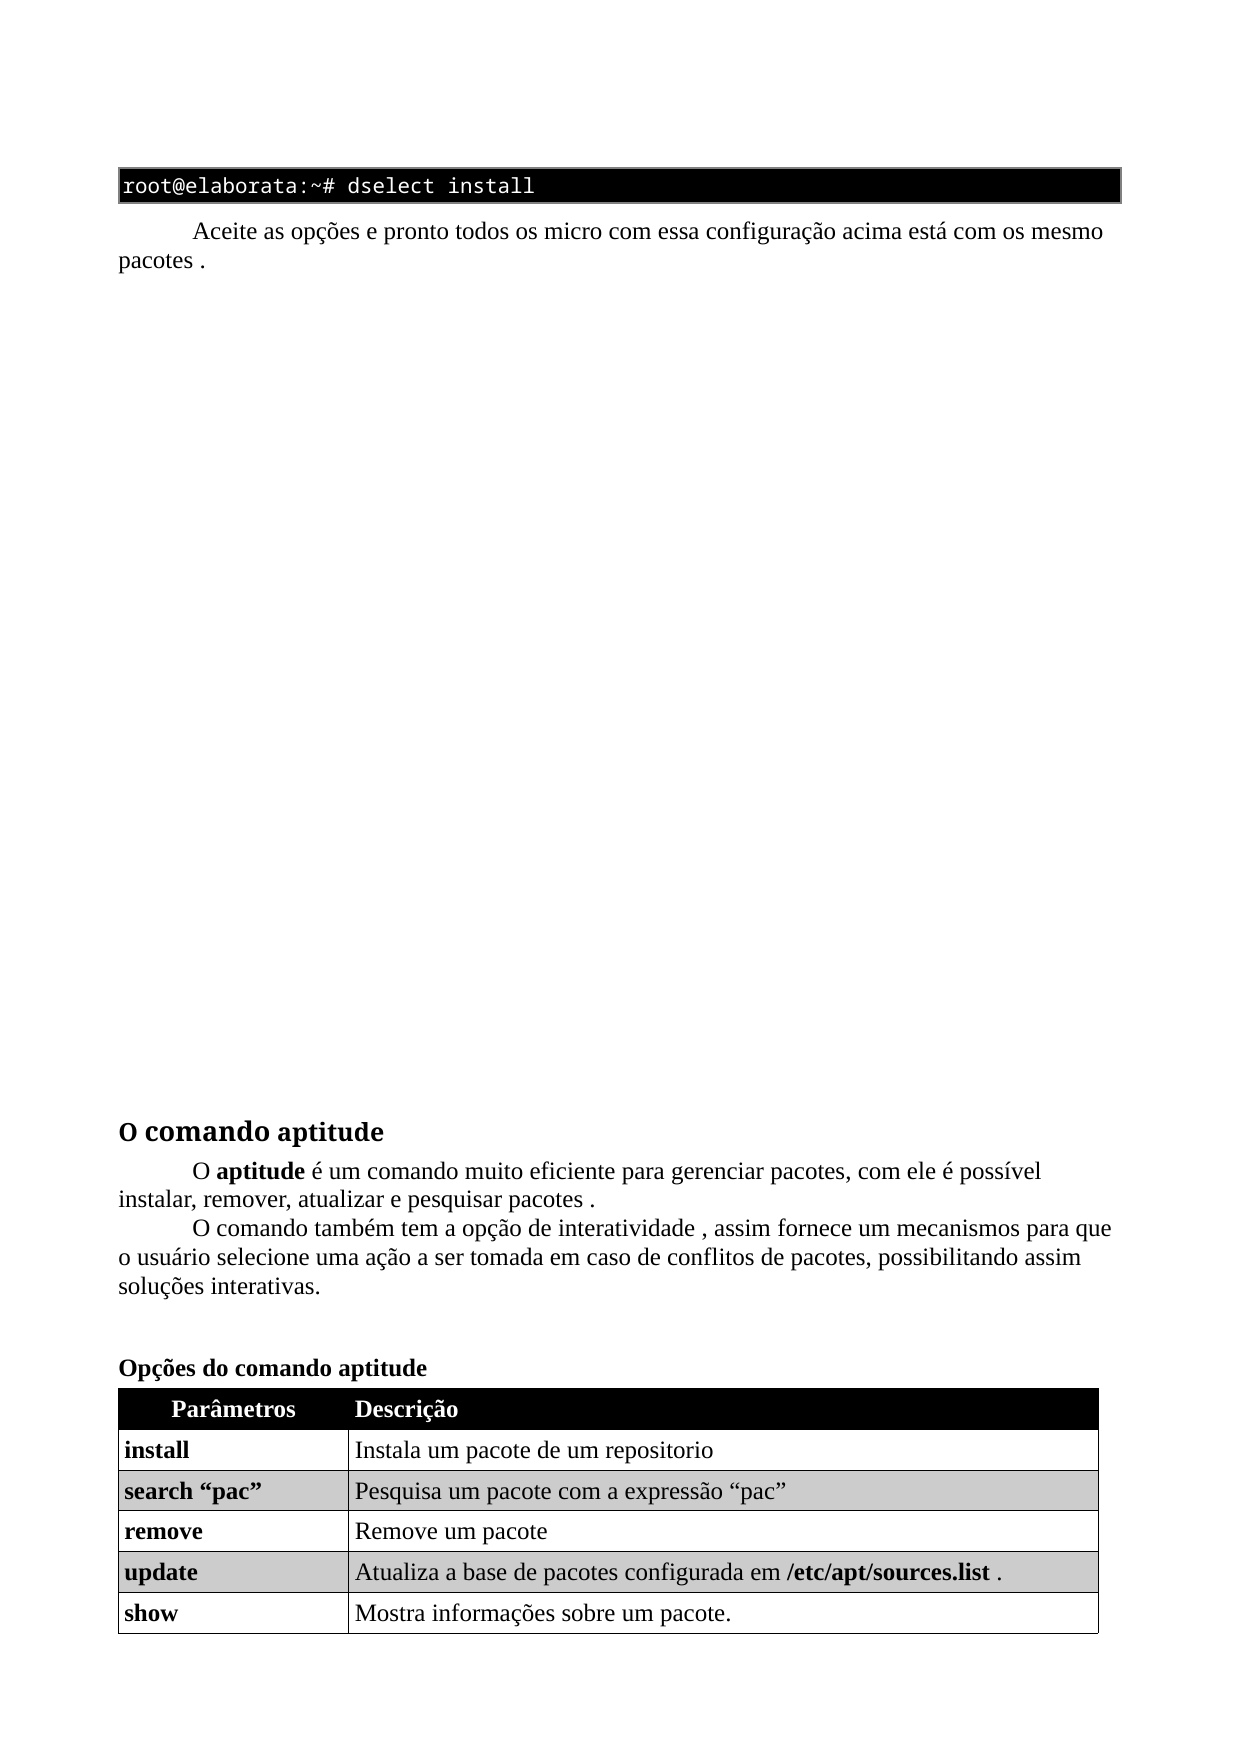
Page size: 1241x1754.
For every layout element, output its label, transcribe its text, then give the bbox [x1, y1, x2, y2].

table_cell Atualiza a base de pacotes configurada em /etc/apt/sources.list . [349, 1552, 1098, 1592]
table_cell install [119, 1430, 348, 1470]
text O aptitude é um comando muito eficiente para gerenciar pacotes, com ele é possível instalar, remover, atualizar e pesquisar pacotes . [118, 1156, 1122, 1213]
table_cell search “pac” [119, 1471, 348, 1510]
text Aceite as opções e pronto todos os micro com essa configuração acima está com os mesmo pacotes . [118, 216, 1122, 274]
table_cell Instala um pacote de um repositorio [349, 1430, 1098, 1470]
table_cell Remove um pacote [349, 1511, 1098, 1551]
subtitle O comando aptitude [118, 1113, 1122, 1149]
table_cell Mostra informações sobre um pacote. [349, 1593, 1098, 1633]
text root@elaborata:~# dselect install [120, 169, 1120, 202]
table_cell update [119, 1552, 348, 1592]
table_header Parâmetros [119, 1389, 348, 1429]
table_header Descrição [349, 1389, 1098, 1429]
text O comando também tem a opção de interatividade , assim fornece um mecanismos para que o usuário selecione uma ação a ser tomada em caso de conflitos de pacotes, possibilitando assim soluções interativas. [118, 1213, 1122, 1299]
table_cell remove [119, 1511, 348, 1551]
table_cell show [119, 1593, 348, 1633]
subtitle Opções do comando aptitude [118, 1353, 1122, 1382]
table_cell Pesquisa um pacote com a expressão “pac” [349, 1471, 1098, 1510]
